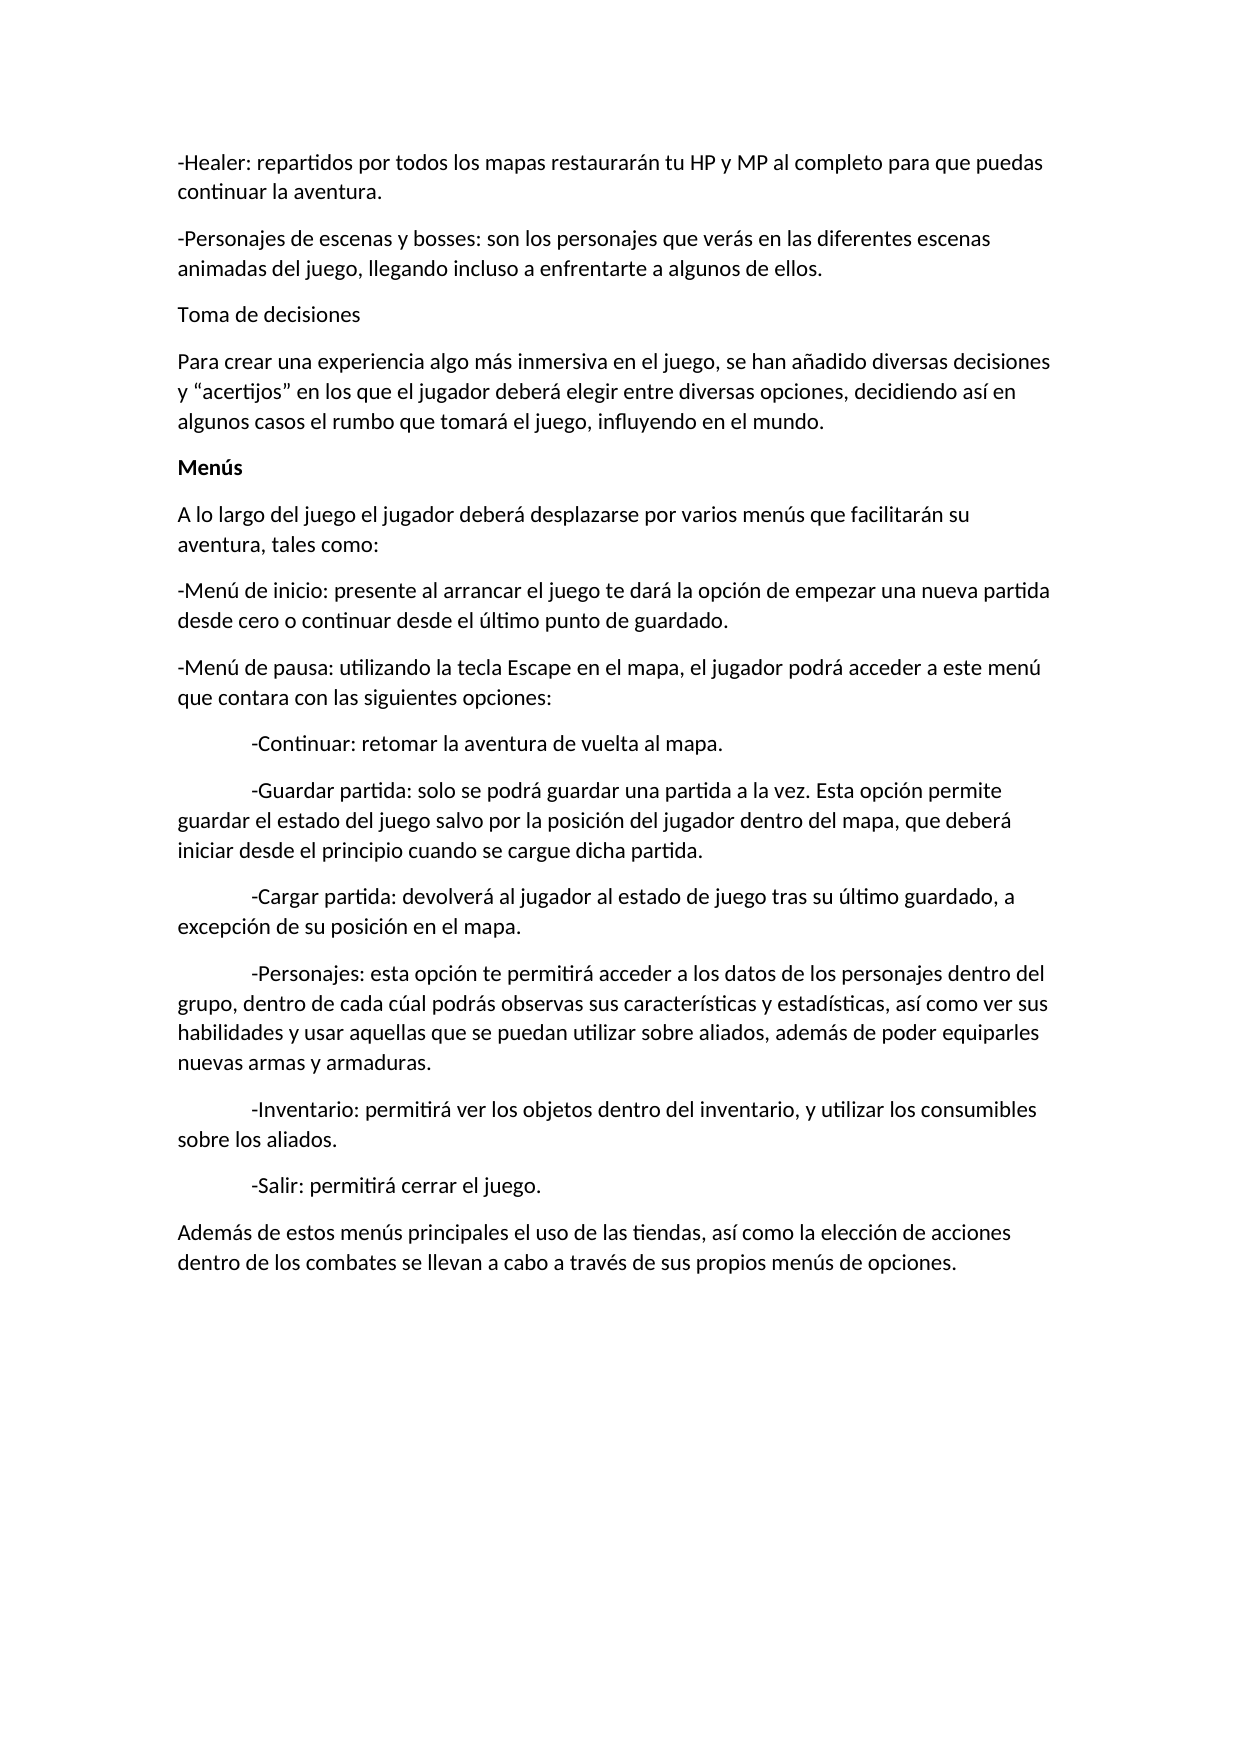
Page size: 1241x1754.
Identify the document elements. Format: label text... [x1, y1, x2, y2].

text -Salir: permitirá cerrar el juego. [177, 1171, 1063, 1199]
text -Inventario: permitirá ver los objetos dentro del inventario, y utilizar los consumibles sobre los aliados. [177, 1095, 1063, 1153]
text -Cargar partida: devolverá al jugador al estado de juego tras su último guardado, a excepción de su posición en el mapa. [177, 882, 1063, 940]
text Menús [177, 453, 1063, 481]
text -Personajes de escenas y bosses: son los personajes que verás en las diferentes escenas animadas del juego, llegando incluso a enfrentarte a algunos de ellos. [177, 224, 1063, 282]
text Toma de decisiones [177, 301, 1063, 328]
text -Continuar: retomar la aventura de vuelta al mapa. [177, 729, 1063, 757]
text -Menú de inicio: presente al arrancar el juego te dará la opción de empezar una nueva partida desde cero o continuar desde el último punto de guardado. [177, 576, 1063, 634]
text A lo largo del juego el jugador deberá desplazarse por varios menús que facilitarán su aventura, tales como: [177, 500, 1063, 558]
text Para crear una experiencia algo más inmersiva en el juego, se han añadido diversas decisiones y “acertijos” en los que el jugador deberá elegir entre diversas opciones, decidiendo así en algunos casos el rumbo que tomará el juego, influyendo en el mundo. [177, 347, 1063, 435]
text -Healer: repartidos por todos los mapas restaurarán tu HP y MP al completo para que puedas continuar la aventura. [177, 148, 1063, 206]
text -Menú de pausa: utilizando la tecla Escape en el mapa, el jugador podrá acceder a este menú que contara con las siguientes opciones: [177, 653, 1063, 711]
text Además de estos menús principales el uso de las tiendas, así como la elección de acciones dentro de los combates se llevan a cabo a través de sus propios menús de opciones. [177, 1218, 1063, 1276]
text -Guardar partida: solo se podrá guardar una partida a la vez. Esta opción permite guardar el estado del juego salvo por la posición del jugador dentro del mapa, que deberá iniciar desde el principio cuando se cargue dicha partida. [177, 776, 1063, 864]
text -Personajes: esta opción te permitirá acceder a los datos de los personajes dentro del grupo, dentro de cada cúal podrás observas sus características y estadísticas, así como ver sus habilidades y usar aquellas que se puedan utilizar sobre aliados, además de poder equiparles nuevas armas y armaduras. [177, 959, 1063, 1076]
